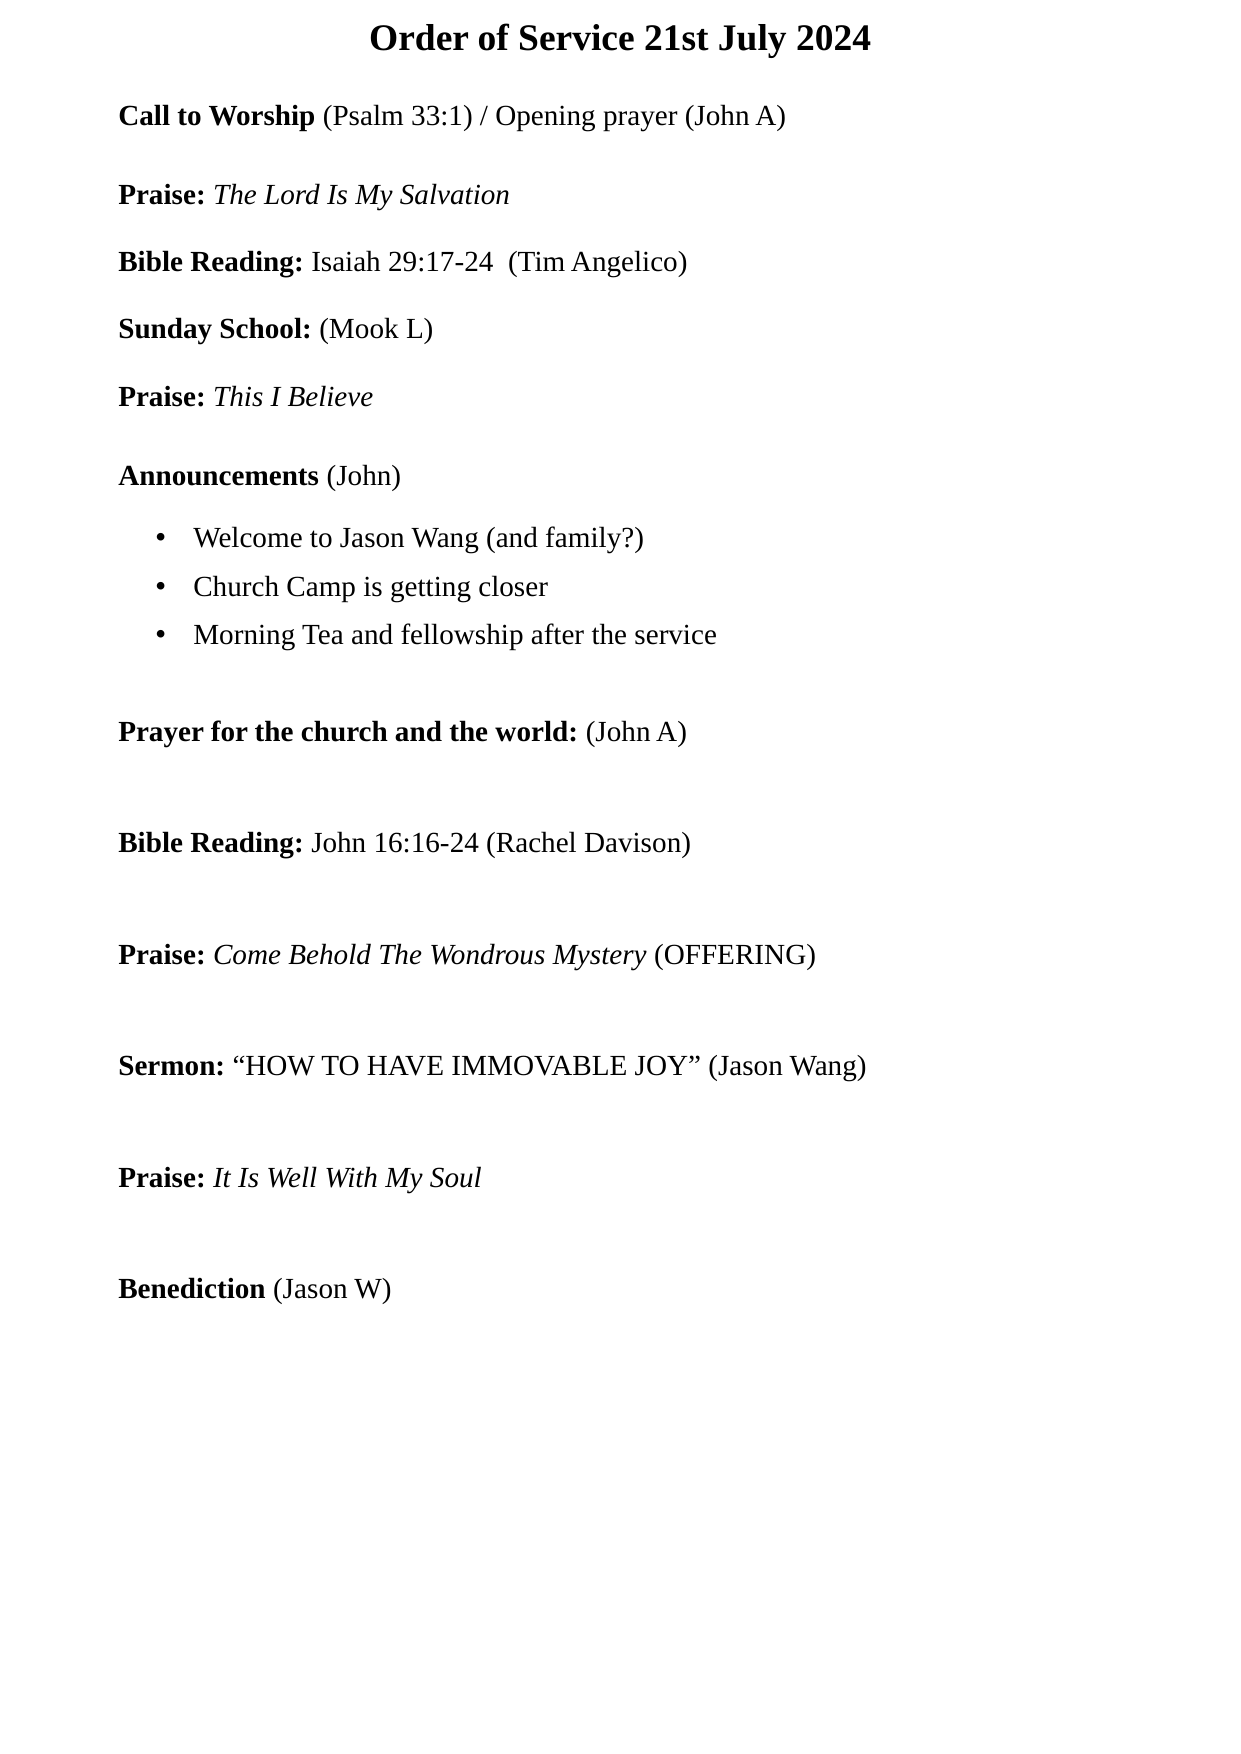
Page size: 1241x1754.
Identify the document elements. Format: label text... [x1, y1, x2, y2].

text Bible Reading: John 16:16-24 (Rachel Davison) [118, 826, 1122, 859]
text Sermon: “HOW TO HAVE IMMOVABLE JOY” (Jason Wang) [118, 1048, 1122, 1082]
list Morning Tea and fellowship after the service [156, 617, 1122, 651]
text Announcements (John) [118, 458, 1122, 491]
text Praise: It Is Well With My Soul [118, 1160, 1122, 1193]
list Welcome to Jason Wang (and family?) [156, 521, 1122, 554]
text Praise: The Lord Is My Salvation Bible Reading: Isaiah 29:17-24 (Tim Angelico) Sunday School: (Mook L) Praise: This I Believe [118, 177, 1122, 412]
text Benediction (Jason W) [118, 1271, 1122, 1304]
text Prayer for the church and the world: (John A) [118, 714, 1122, 748]
text Call to Worship (Psalm 33:1) / Opening prayer (John A) [118, 98, 1122, 132]
list Church Camp is getting closer [156, 569, 1122, 603]
text Praise: Come Behold The Wondrous Mystery (OFFERING) [118, 937, 1122, 971]
